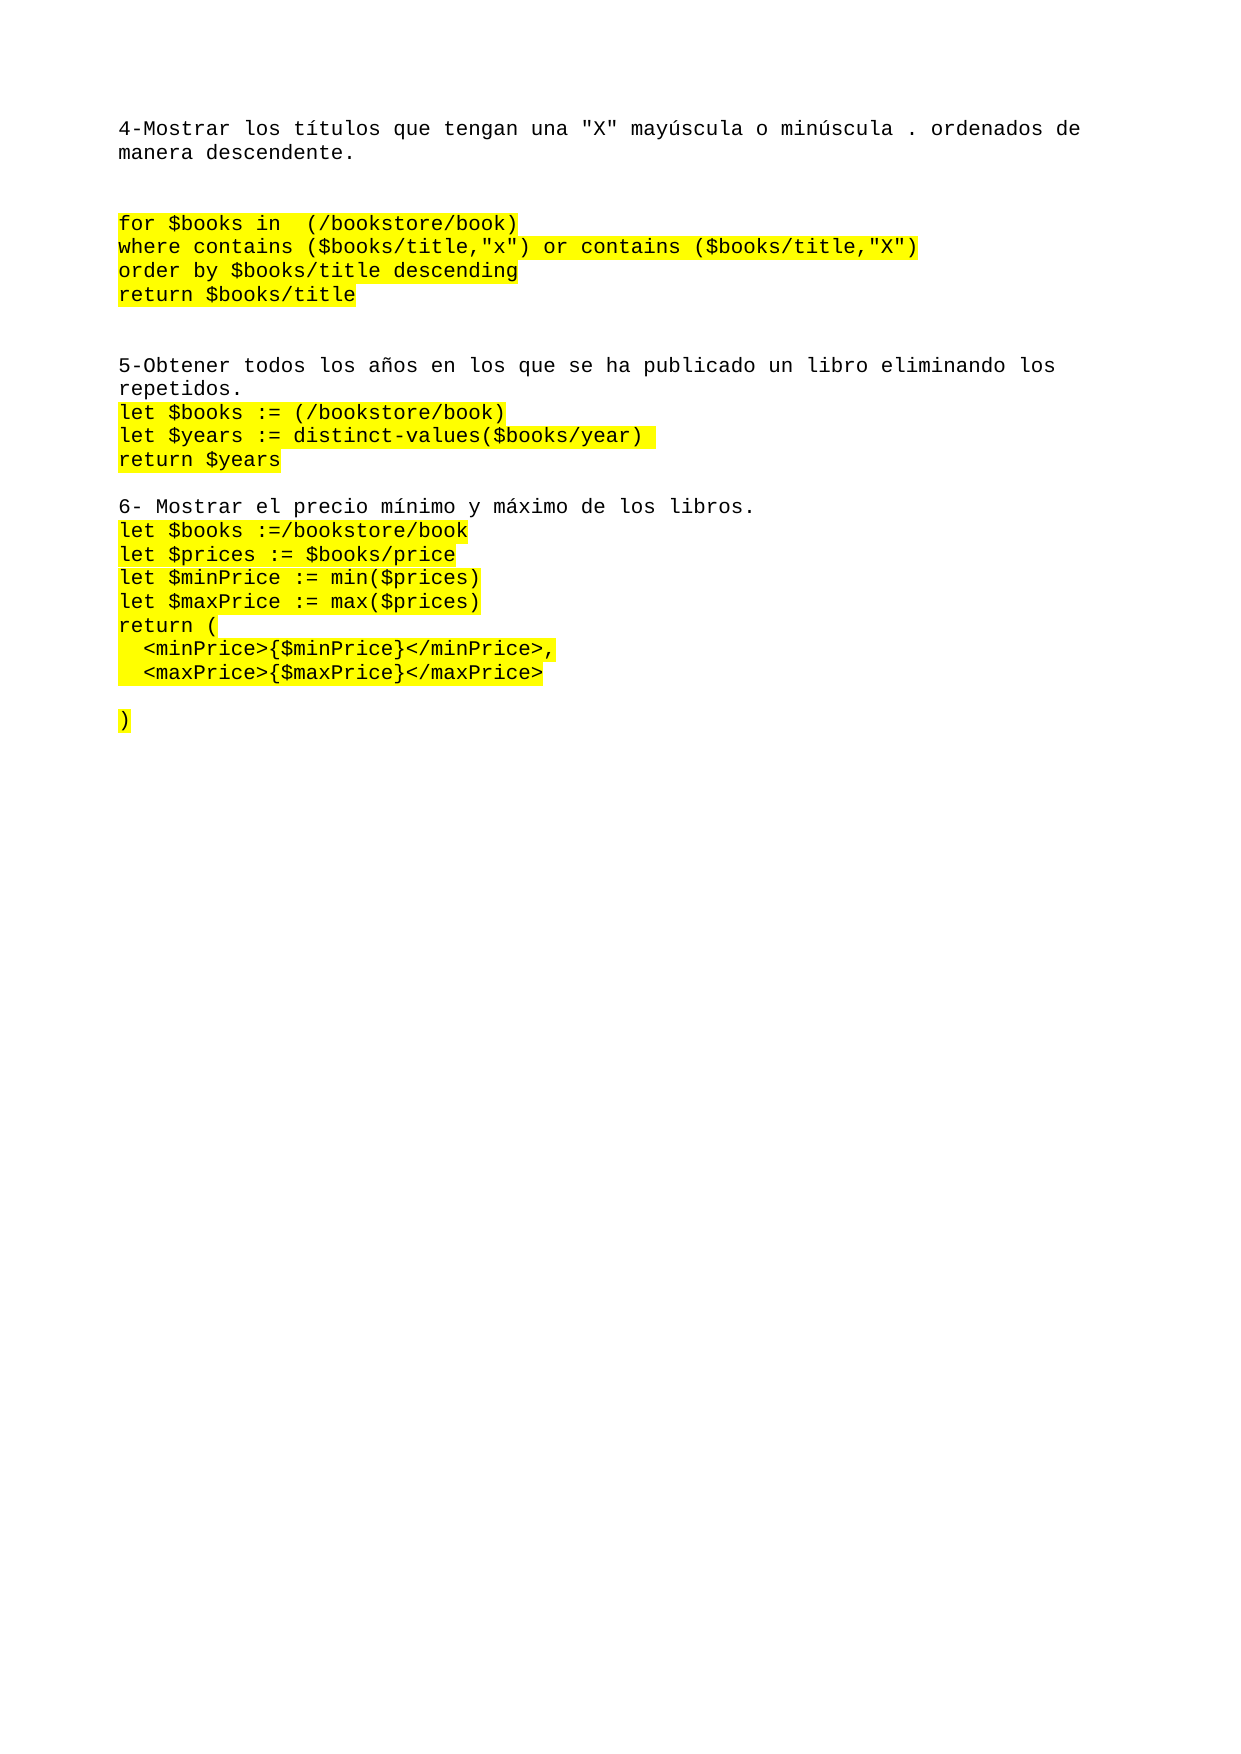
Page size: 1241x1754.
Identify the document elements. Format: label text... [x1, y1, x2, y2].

text order by $books/title descending [118, 260, 1122, 284]
text 6- Mostrar el precio mínimo y máximo de los libros. [118, 496, 1122, 520]
text return $years [118, 449, 1122, 473]
text for $books in (/bookstore/book) [118, 213, 1122, 236]
text let $books :=/bookstore/book [118, 520, 1122, 544]
text 4-Mostrar los títulos que tengan una "X" mayúscula o minúscula . ordenados de manera descendente. [118, 118, 1122, 165]
text 5-Obtener todos los años en los que se ha publicado un libro eliminando los repetidos. [118, 354, 1122, 402]
text ) [118, 709, 1122, 733]
text <maxPrice>{$maxPrice}</maxPrice> [118, 662, 1122, 686]
text where contains ($books/title,"x") or contains ($books/title,"X") [118, 236, 1122, 260]
text let $books := (/bookstore/book) [118, 402, 1122, 426]
text return $books/title [118, 284, 1122, 307]
text return ( [118, 615, 1122, 638]
text let $prices := $books/price [118, 544, 1122, 567]
text <minPrice>{$minPrice}</minPrice>, [118, 638, 1122, 662]
text let $minPrice := min($prices) [118, 567, 1122, 591]
text let $years := distinct-values($books/year) [118, 426, 1122, 449]
text let $maxPrice := max($prices) [118, 591, 1122, 615]
